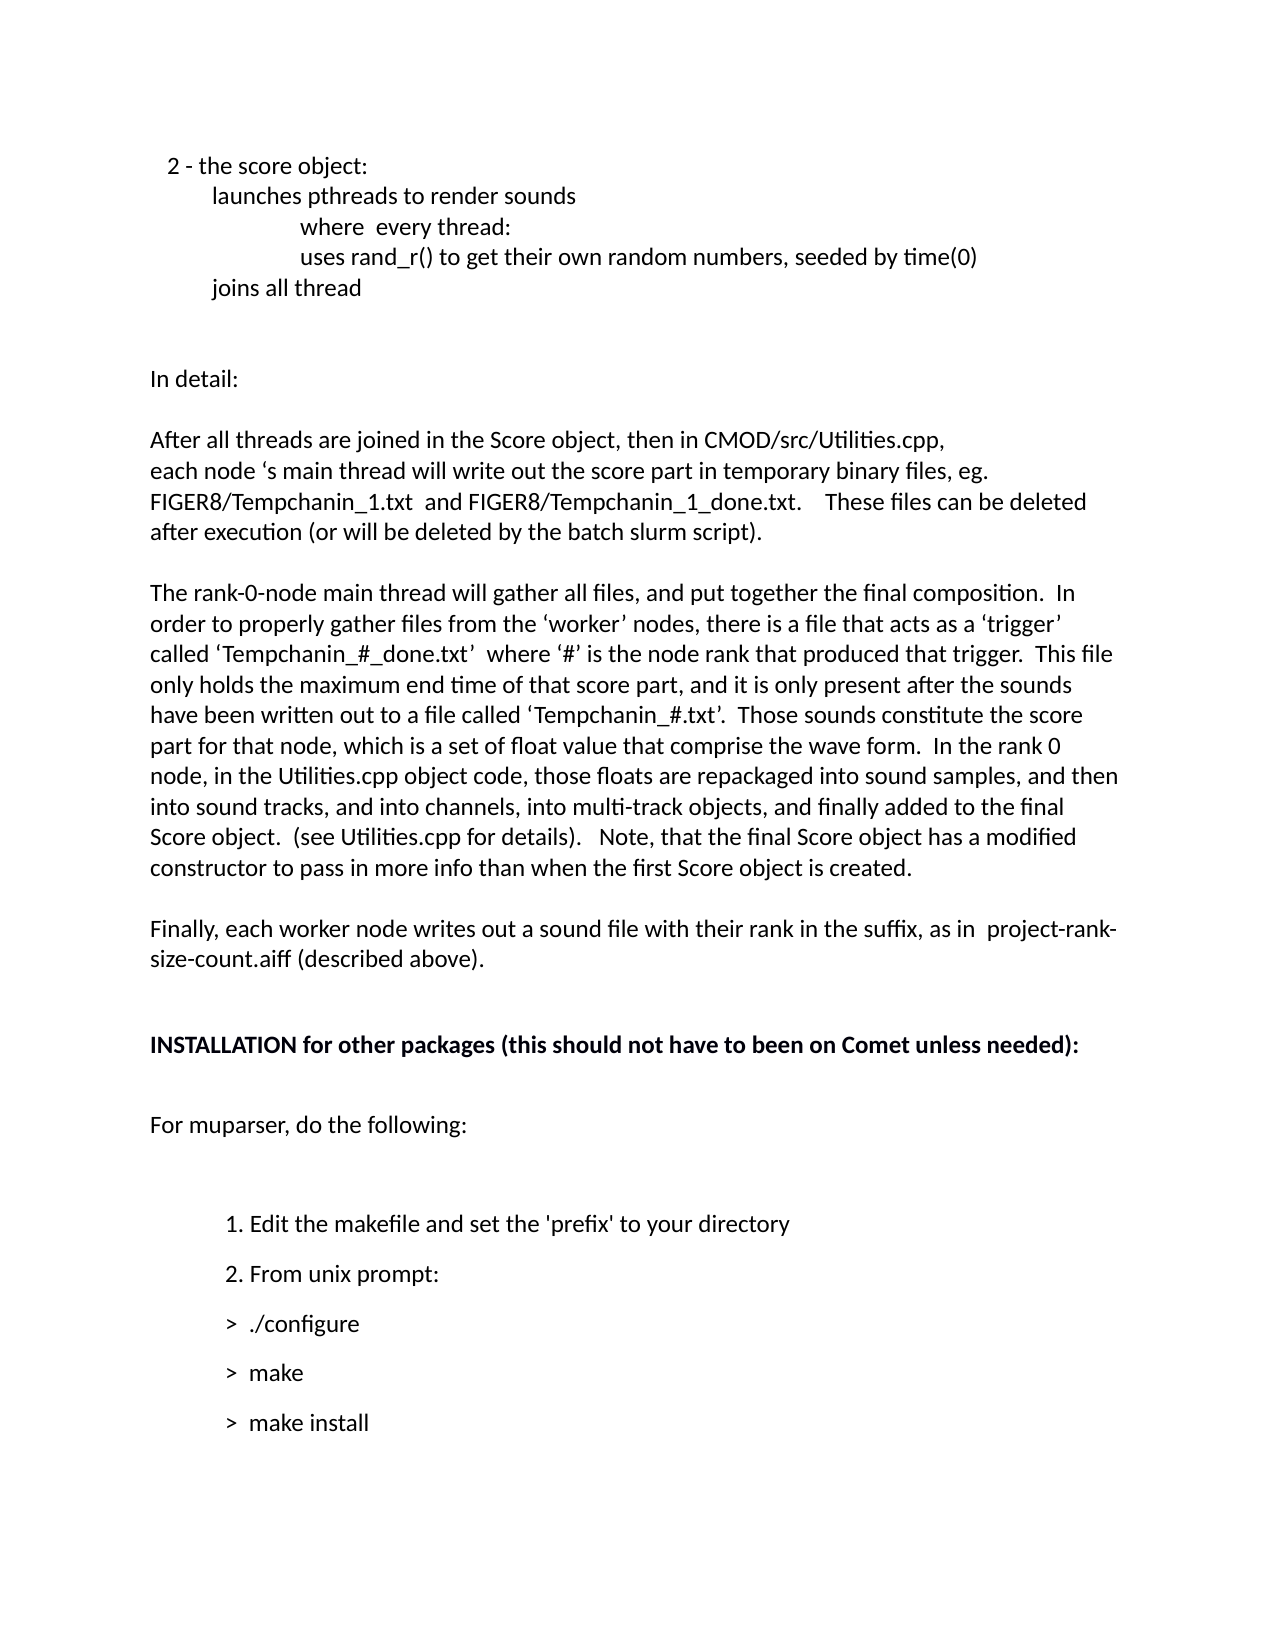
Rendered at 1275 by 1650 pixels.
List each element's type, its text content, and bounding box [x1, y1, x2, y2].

text > ./configure [225, 1308, 1125, 1338]
text 2. From unix prompt: [225, 1258, 1125, 1289]
text 1. Edit the makefile and set the 'prefix' to your directory [225, 1208, 1125, 1239]
text For muparser, do the following: [150, 1109, 1125, 1140]
text where every thread: [225, 211, 1125, 242]
text Finally, each worker node writes out a sound file with their rank in the suffix, as in project-rank-size-count.aiff (described above). [150, 913, 1125, 974]
text The rank-0-node main thread will gather all files, and put together the final composition. In order to properly gather files from the ‘worker’ nodes, there is a file that acts as a ‘trigger’ called ‘Tempchanin_#_done.txt’ where ‘#’ is the node rank that produced that trigger. This file only holds the maximum end time of that score part, and it is only present after the sounds have been written out to a file called ‘Tempchanin_#.txt’. Those sounds constitute the score part for that node, which is a set of float value that comprise the wave form. In the rank 0 node, in the Utilities.cpp object code, those floats are repackaged into sound samples, and then into sound tracks, and into channels, into multi-track objects, and finally added to the final Score object. (see Utilities.cpp for details). Note, that the final Score object has a modified constructor to pass in more info than when the first Score object is created. [150, 577, 1125, 882]
text In detail: [150, 364, 1125, 394]
text > make install [225, 1407, 1125, 1437]
text After all threads are joined in the Score object, then in CMOD/src/Utilities.cpp, [150, 425, 1125, 455]
text each node ‘s main thread will write out the score part in temporary binary files, eg. FIGER8/Tempchanin_1.txt and FIGER8/Tempchanin_1_done.txt. These files can be deleted after execution (or will be deleted by the batch slurm script). [150, 455, 1125, 547]
text > make [225, 1357, 1125, 1388]
text 2 - the score object: [150, 150, 1125, 181]
text joins all thread [150, 272, 1125, 303]
text launches pthreads to render sounds [150, 181, 1125, 211]
text uses rand_r() to get their own random numbers, seeded by time(0) [150, 242, 1125, 272]
subtitle INSTALLATION for other packages (this should not have to been on Comet unless needed): [150, 1029, 1125, 1060]
